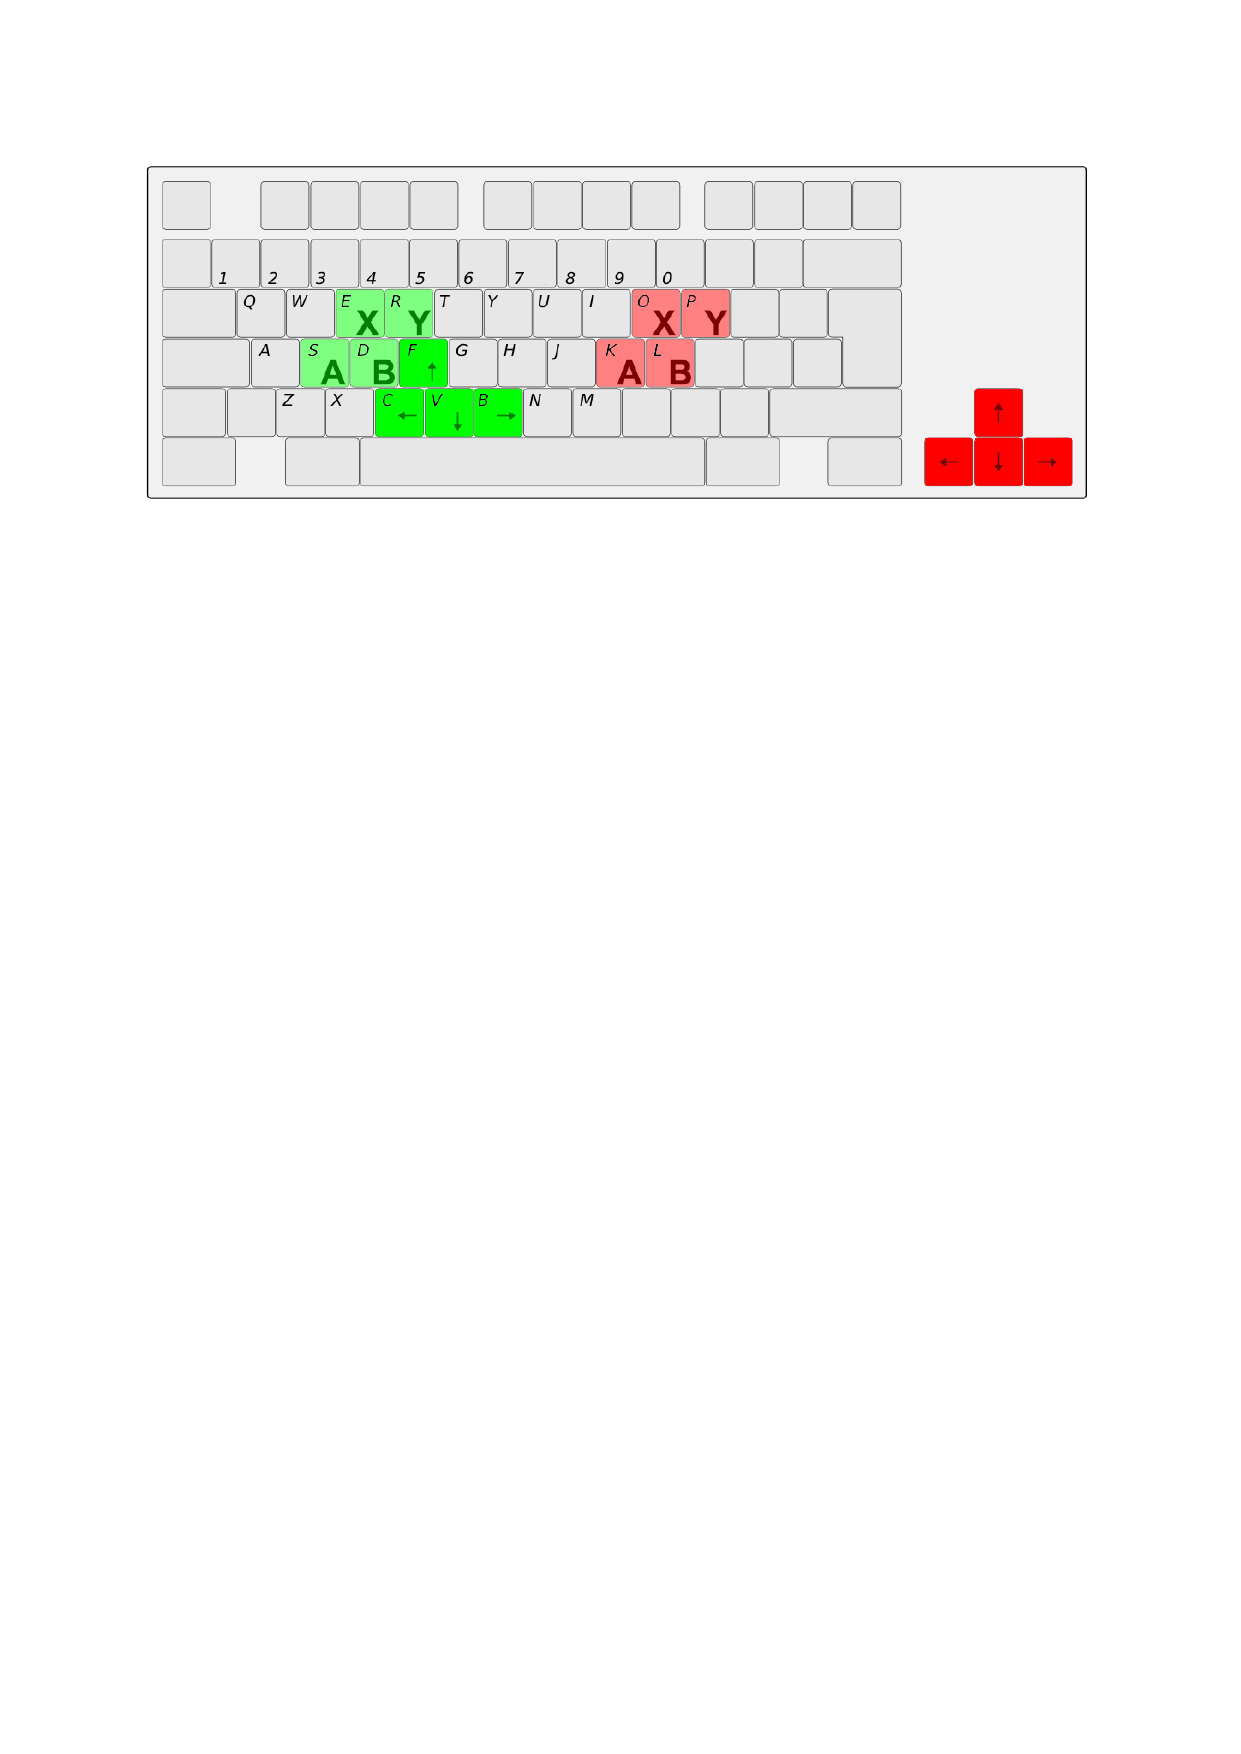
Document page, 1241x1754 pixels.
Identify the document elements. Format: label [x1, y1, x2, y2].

picture [115, 132, 1120, 533]
